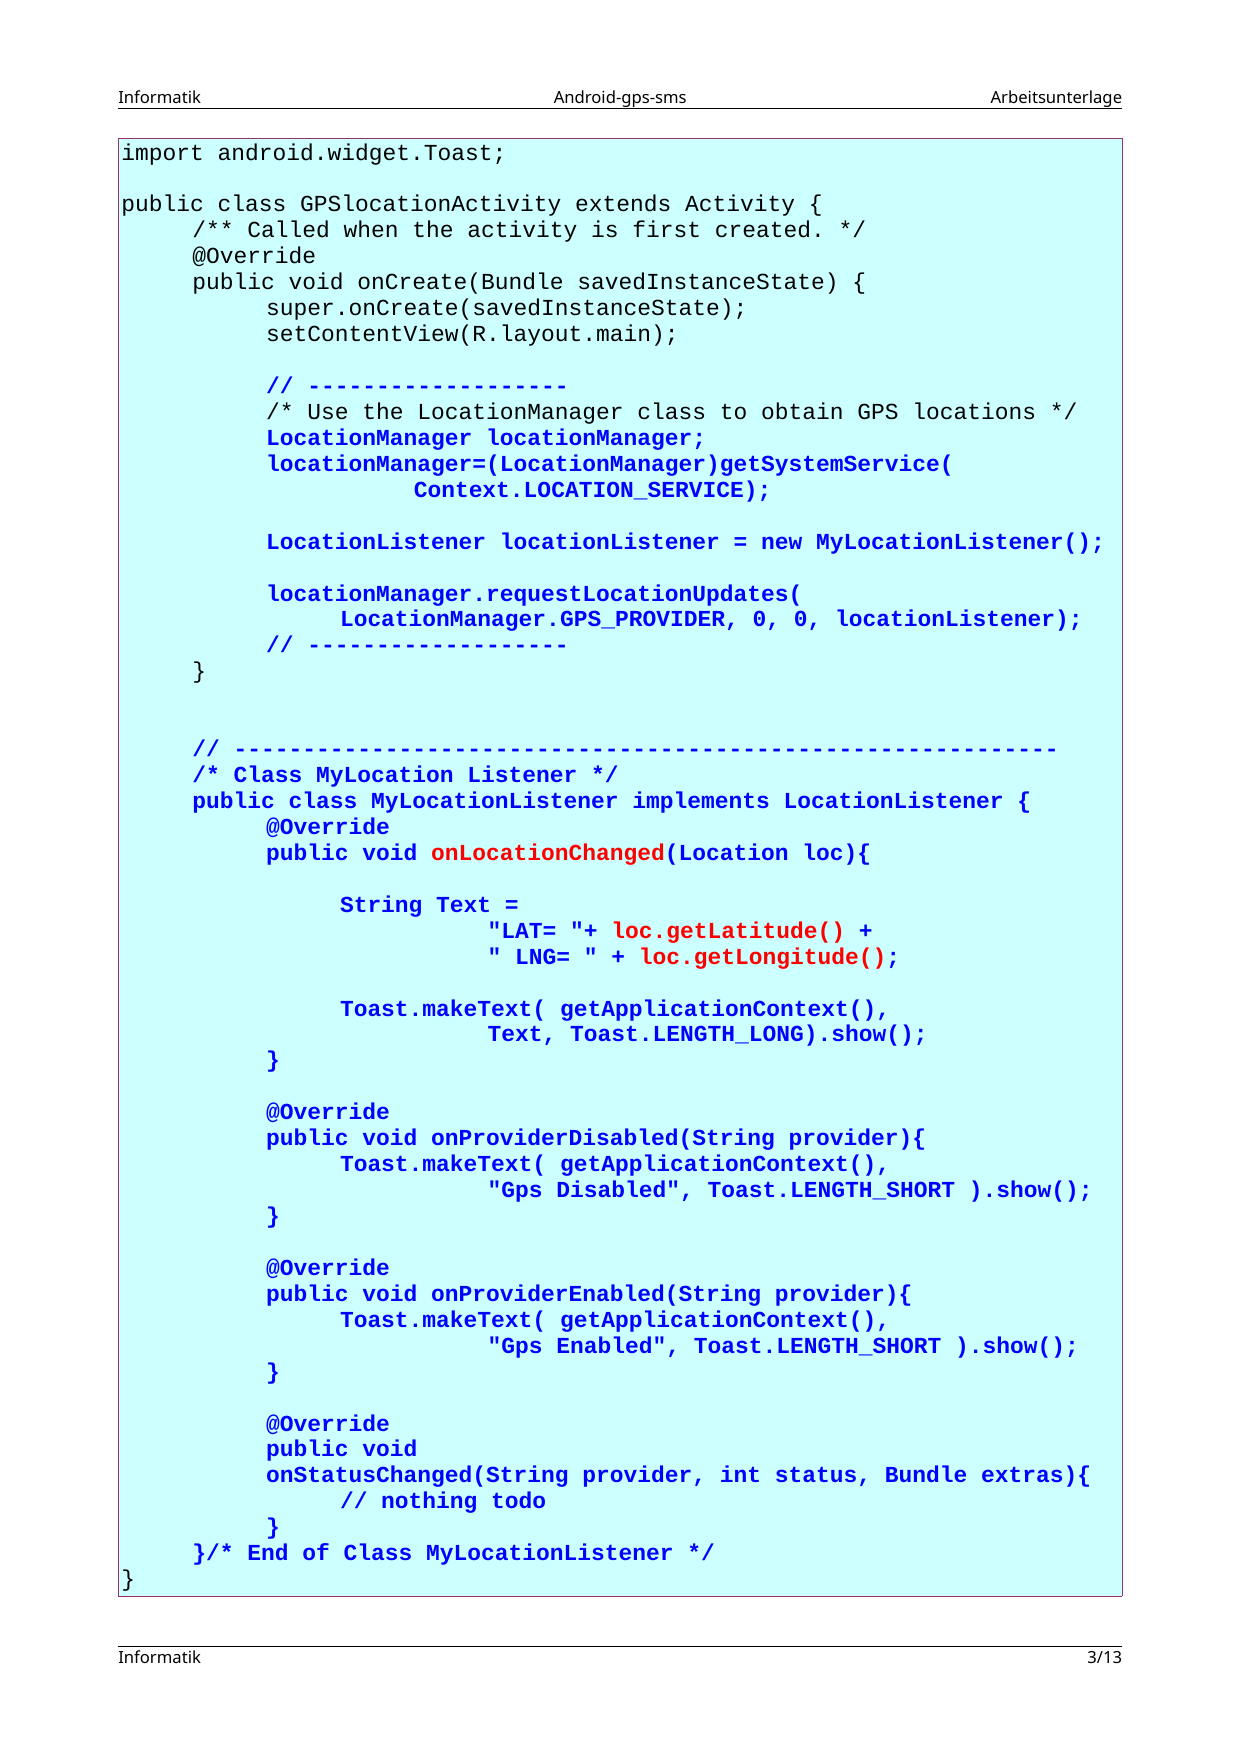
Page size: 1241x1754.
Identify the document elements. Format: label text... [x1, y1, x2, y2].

text import android.widget.Toast; [119, 139, 1122, 164]
text @Override [119, 812, 1122, 838]
text public void onProviderDisabled(String provider){ [119, 1123, 1122, 1149]
text // ------------------------------------------------------------ [119, 734, 1122, 760]
text Context.LOCATION_SERVICE); [119, 475, 1122, 501]
text /** Called when the activity is first created. */ [119, 216, 1122, 242]
text // ------------------- [119, 371, 1122, 397]
text public void [119, 1435, 1122, 1461]
text "Gps Enabled", Toast.LENGTH_SHORT ).show(); [119, 1331, 1122, 1357]
text } [119, 1046, 1122, 1072]
text String Text = [119, 890, 1122, 916]
text Toast.makeText( getApplicationContext(), [119, 994, 1122, 1020]
text public void onLocationChanged(Location loc){ [119, 838, 1122, 864]
text @Override [119, 1409, 1122, 1435]
text "LAT= "+ loc.getLatitude() + [119, 916, 1122, 942]
text Text, Toast.LENGTH_LONG).show(); [119, 1020, 1122, 1046]
text locationManager=(LocationManager)getSystemService( [119, 449, 1122, 475]
text " LNG= " + loc.getLongitude(); [119, 942, 1122, 968]
text } [119, 657, 1122, 683]
text /* Class MyLocation Listener */ [119, 760, 1122, 786]
text Toast.makeText( getApplicationContext(), [119, 1149, 1122, 1175]
text onStatusChanged(String provider, int status, Bundle extras){ [119, 1461, 1122, 1487]
text public class GPSlocationActivity extends Activity { [119, 190, 1122, 216]
text setContentView(R.layout.main); [119, 319, 1122, 345]
text public void onCreate(Bundle savedInstanceState) { [119, 268, 1122, 293]
text public class MyLocationListener implements LocationListener { [119, 786, 1122, 812]
text Toast.makeText( getApplicationContext(), [119, 1305, 1122, 1331]
text /* Use the LocationManager class to obtain GPS locations */ [119, 397, 1122, 423]
text } [119, 1564, 1122, 1596]
text @Override [119, 1098, 1122, 1123]
text // ------------------- [119, 631, 1122, 657]
text }/* End of Class MyLocationListener */ [119, 1538, 1122, 1564]
text @Override [119, 242, 1122, 268]
text } [119, 1357, 1122, 1383]
text locationManager.requestLocationUpdates( [119, 579, 1122, 605]
text LocationManager locationManager; [119, 423, 1122, 449]
text // nothing todo [119, 1487, 1122, 1513]
text LocationManager.GPS_PROVIDER, 0, 0, locationListener); [119, 605, 1122, 631]
text @Override [119, 1253, 1122, 1279]
text public void onProviderEnabled(String provider){ [119, 1279, 1122, 1305]
text } [119, 1201, 1122, 1227]
text "Gps Disabled", Toast.LENGTH_SHORT ).show(); [119, 1175, 1122, 1201]
text LocationListener locationListener = new MyLocationListener(); [119, 527, 1122, 553]
text } [119, 1513, 1122, 1538]
text super.onCreate(savedInstanceState); [119, 293, 1122, 319]
